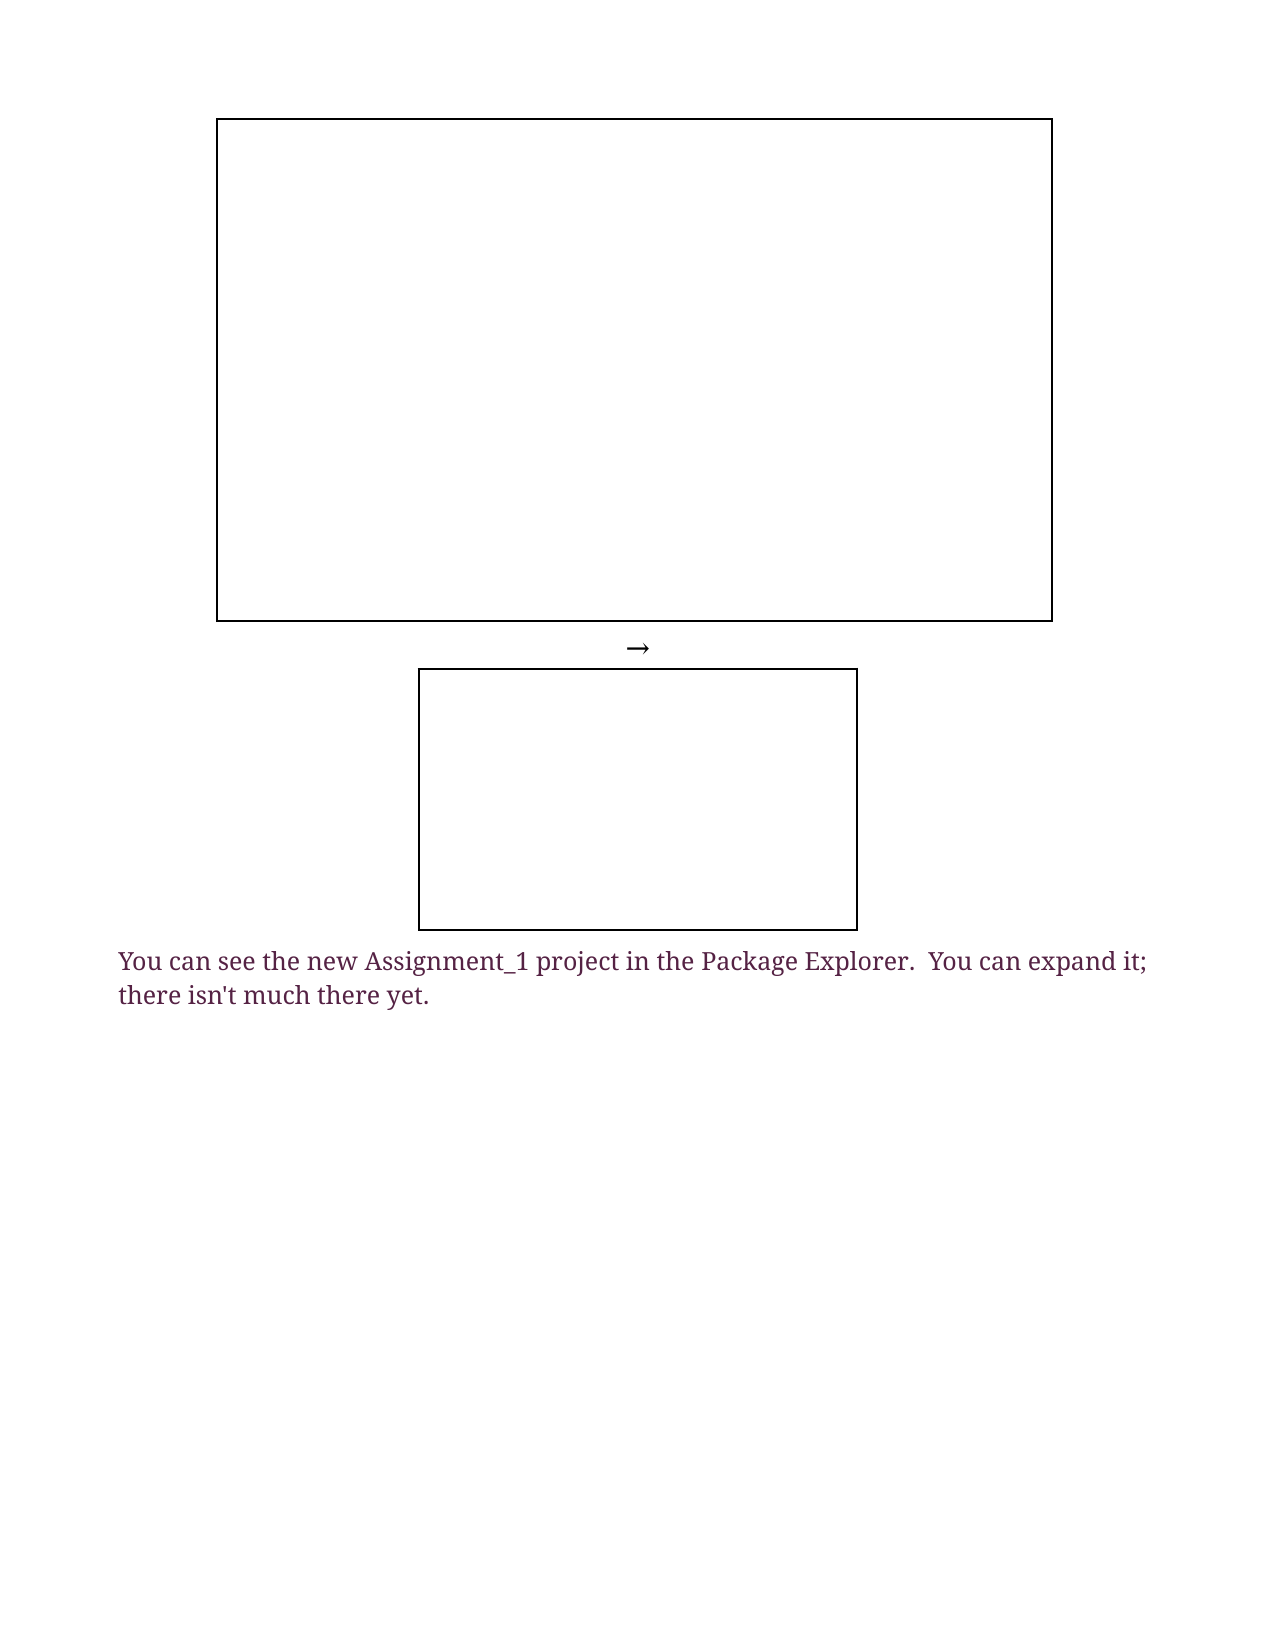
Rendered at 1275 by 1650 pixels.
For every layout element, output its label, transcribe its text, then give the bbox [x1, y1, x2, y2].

text → [118, 118, 1157, 931]
text You can see the new Assignment_1 project in the Package Explorer. You can expand it; there isn't much there yet. [118, 943, 1157, 1012]
